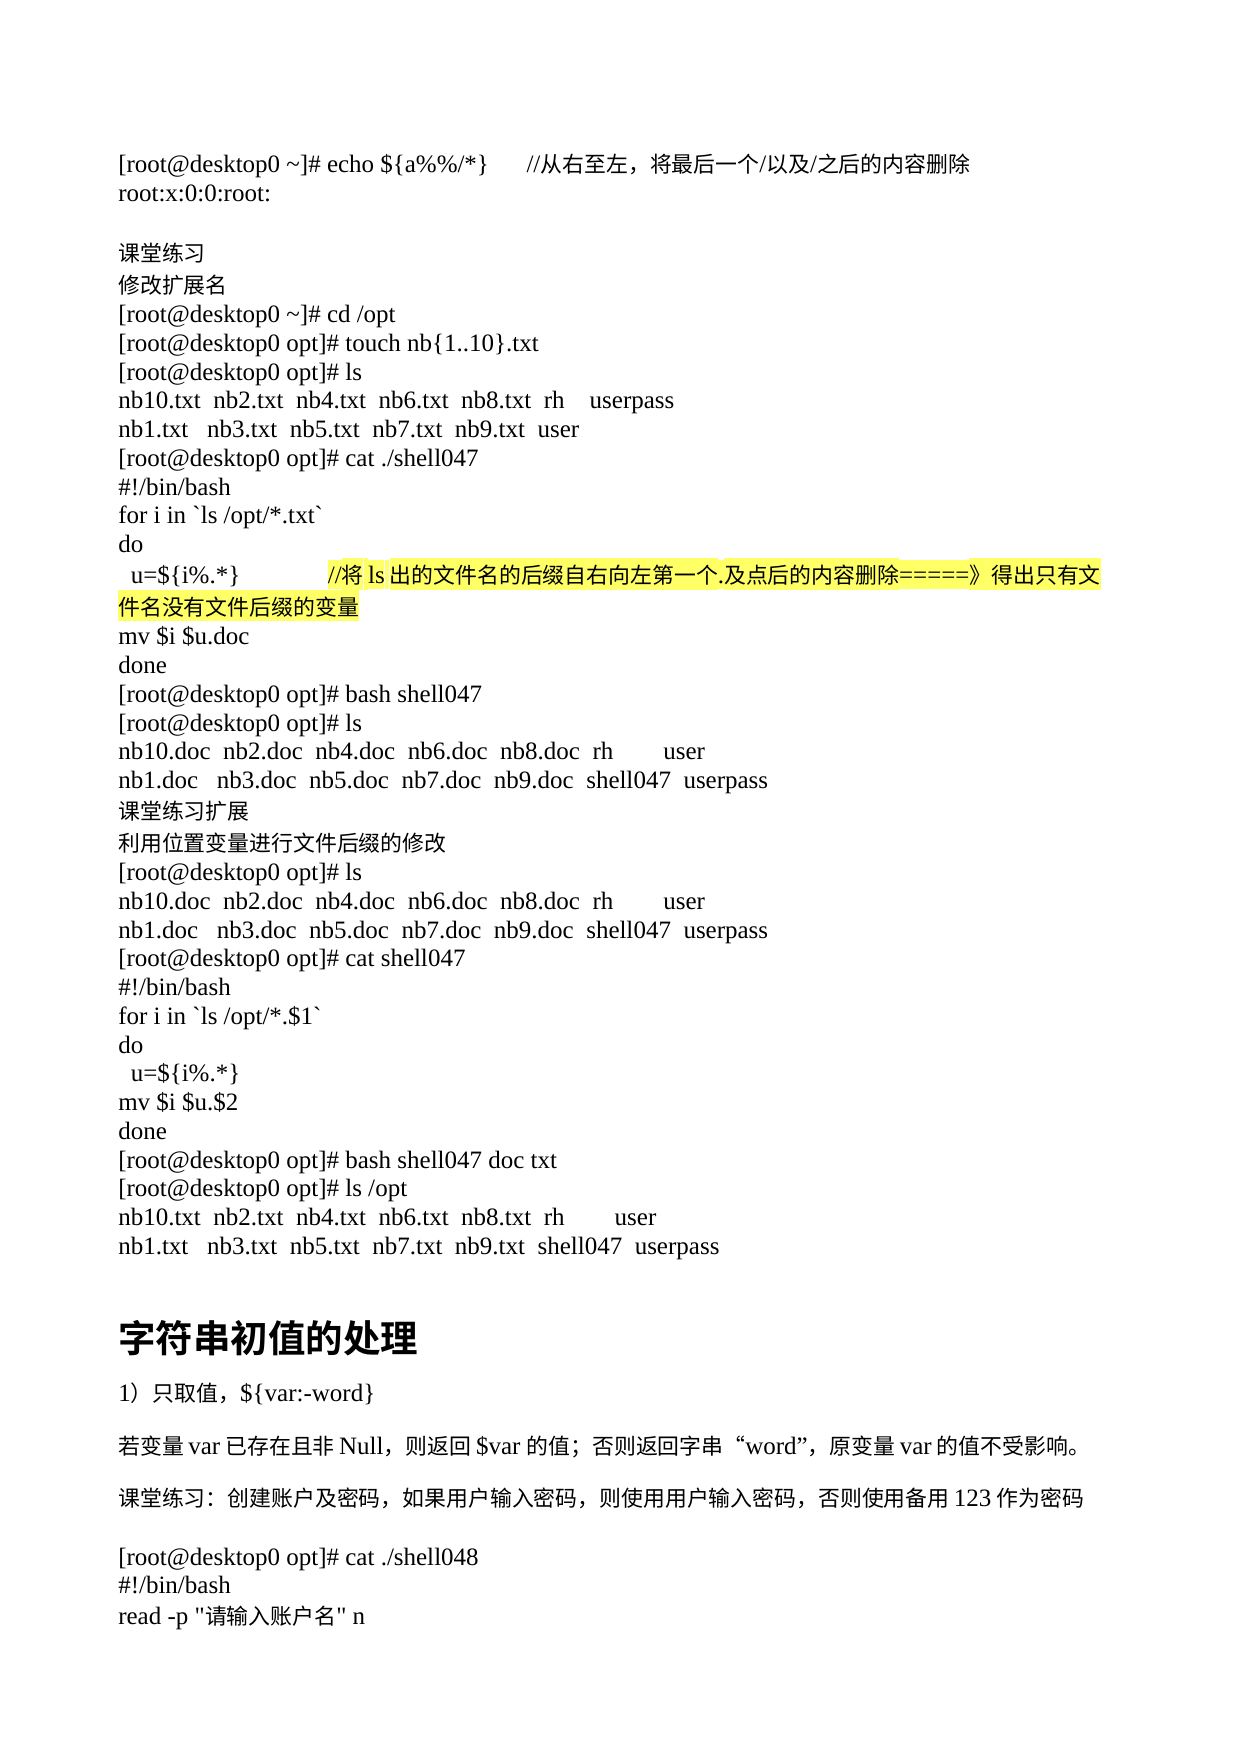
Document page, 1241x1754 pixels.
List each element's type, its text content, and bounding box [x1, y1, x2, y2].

text 1）只取值，${var:-word} [118, 1376, 1122, 1408]
text read -p "请输入账户名" n [118, 1599, 1122, 1631]
text 课堂练习：创建账户及密码，如果用户输入密码，则使用用户输入密码，否则使用备用123作为密码 [118, 1481, 1122, 1513]
text mv $i $u.$2 [118, 1087, 1122, 1116]
text nb1.txt nb3.txt nb5.txt nb7.txt nb9.txt shell047 userpass [118, 1231, 1122, 1260]
text [root@desktop0 opt]# ls [118, 708, 1122, 736]
text do [118, 1030, 1122, 1058]
text 课堂练习扩展 [118, 794, 1122, 826]
text 课堂练习 [118, 236, 1122, 268]
text nb1.txt nb3.txt nb5.txt nb7.txt nb9.txt user [118, 414, 1122, 443]
text nb10.txt nb2.txt nb4.txt nb6.txt nb8.txt rh userpass [118, 386, 1122, 414]
text #!/bin/bash [118, 1570, 1122, 1599]
text #!/bin/bash [118, 472, 1122, 501]
text [root@desktop0 opt]# ls [118, 357, 1122, 386]
text done [118, 650, 1122, 679]
text for i in `ls /opt/*.txt` [118, 501, 1122, 529]
text 若变量var已存在且非Null，则返回 $var 的值；否则返回字串“word”，原变量var的值不受影响。 [118, 1429, 1122, 1460]
text [root@desktop0 opt]# ls /opt [118, 1173, 1122, 1202]
text done [118, 1116, 1122, 1145]
text nb10.txt nb2.txt nb4.txt nb6.txt nb8.txt rh user [118, 1202, 1122, 1231]
text nb1.doc nb3.doc nb5.doc nb7.doc nb9.doc shell047 userpass [118, 915, 1122, 943]
text u=${i%.*} //将ls出的文件名的后缀自右向左第一个.及点后的内容删除=====》得出只有文件名没有文件后缀的变量 [118, 558, 1122, 621]
text [root@desktop0 opt]# cat shell047 [118, 943, 1122, 972]
text [root@desktop0 ~]# cd /opt [118, 299, 1122, 328]
text [root@desktop0 opt]# touch nb{1..10}.txt [118, 328, 1122, 357]
text u=${i%.*} [118, 1058, 1122, 1087]
text 修改扩展名 [118, 268, 1122, 299]
text [root@desktop0 opt]# bash shell047 [118, 679, 1122, 708]
text nb10.doc nb2.doc nb4.doc nb6.doc nb8.doc rh user [118, 736, 1122, 765]
text [root@desktop0 ~]# echo ${a%%/*} //从右至左，将最后一个/以及/之后的内容删除 [118, 147, 1122, 178]
text do [118, 529, 1122, 558]
text #!/bin/bash [118, 972, 1122, 1001]
text for i in `ls /opt/*.$1` [118, 1001, 1122, 1030]
text nb10.doc nb2.doc nb4.doc nb6.doc nb8.doc rh user [118, 886, 1122, 915]
text 利用位置变量进行文件后缀的修改 [118, 826, 1122, 857]
text root:x:0:0:root: [118, 178, 1122, 207]
text nb1.doc nb3.doc nb5.doc nb7.doc nb9.doc shell047 userpass [118, 765, 1122, 794]
text [root@desktop0 opt]# bash shell047 doc txt [118, 1145, 1122, 1173]
subtitle 字符串初值的处理 [118, 1309, 1122, 1364]
text mv $i $u.doc [118, 621, 1122, 650]
text [root@desktop0 opt]# ls [118, 857, 1122, 886]
text [root@desktop0 opt]# cat ./shell047 [118, 443, 1122, 472]
text [root@desktop0 opt]# cat ./shell048 [118, 1542, 1122, 1570]
